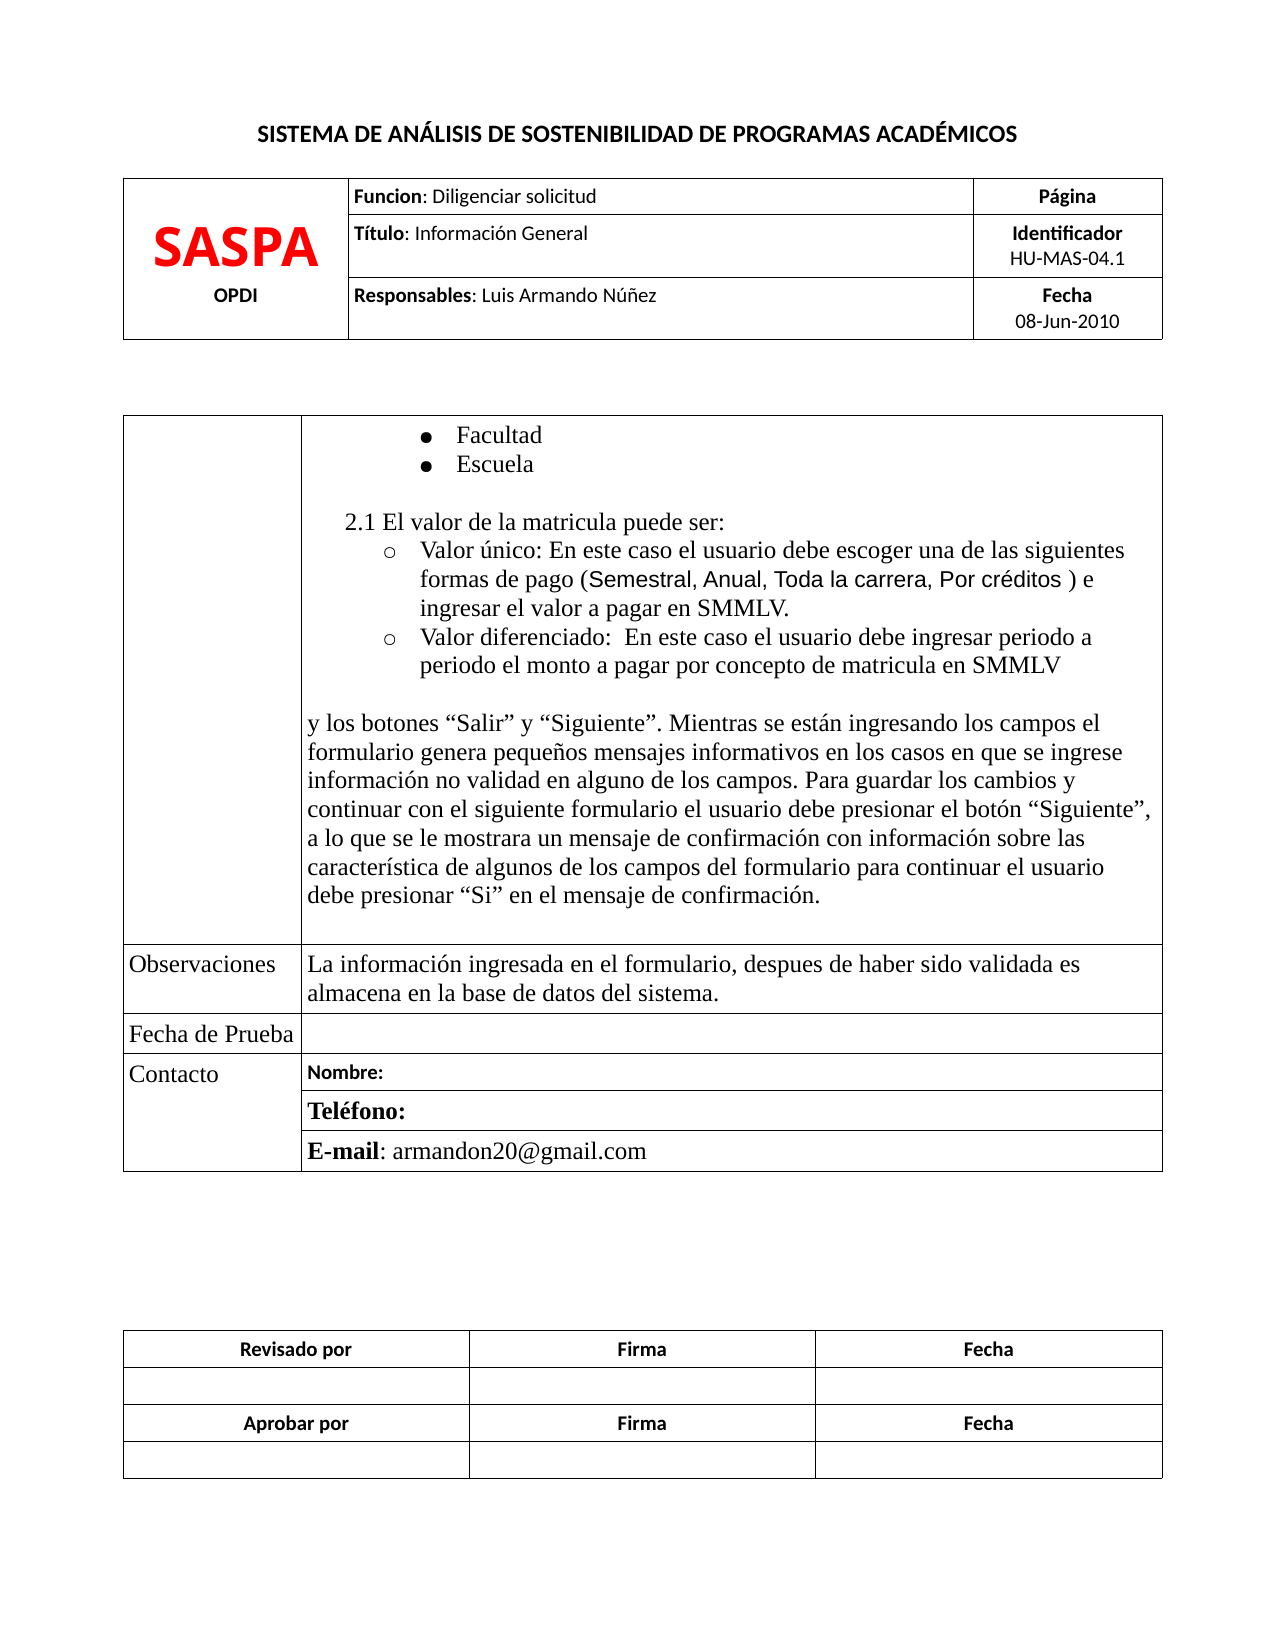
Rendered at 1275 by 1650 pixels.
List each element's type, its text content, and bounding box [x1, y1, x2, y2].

table_cell El sistema actualiza la parte central del navegador, mostrando en ella el formulario para el ingreso de la información general de la solicitud, este formulario esta compuesto por los siguientes campos (de los cuales unos deben ser ingresados por el usuario y otros son definidos por el sistema): Campos que debe ingresar el usuario: Nombre del programa Titulo que otorga Sede del programa (ciudad) Nivel académico del programa Duración del programa (en semestres) este campo no se puede modificar luego de haber sido definido. Jornada (Diurna, Nocturna) Modalidad (Presencial, A distancia) Valor Matricula (Postgrados) Campos que son definidos por el sistema: fecha solicitud Número solicitud Solicitante Facultad Escuela 2.1 El valor de la matricula puede ser: Valor único: En este caso el usuario debe escoger una de las siguientes formas de pago (Semestral, Anual, Toda la carrera, Por créditos ) e ingresar el valor a pagar en SMMLV. Valor diferenciado: En este caso el usuario debe ingresar periodo a periodo el monto a pagar por concepto de matricula en SMMLV y los botones “Salir” y “Siguiente”. Mientras se están ingresando los campos el formulario genera pequeños mensajes informativos en los casos en que se ingrese información no validad en alguno de los campos. Para guardar los cambios y continuar con el siguiente formulario el usuario debe presionar el botón “Siguiente”, a lo que se le mostrara un mensaje de confirmación con información sobre las característica de algunos de los campos del formulario para continuar el usuario debe presionar “Si” en el mensaje de confirmación. [302, 416, 1162, 944]
table_cell La información ingresada en el formulario, despues de haber sido validada es almacena en la base de datos del sistema. [302, 945, 1162, 1013]
table_cell [124, 416, 301, 944]
table_cell E-mail: armandon20@gmail.com [302, 1131, 1162, 1171]
table_cell Observaciones [124, 945, 301, 1013]
table_cell Fecha de Prueba [124, 1014, 301, 1053]
table_cell [302, 1014, 1162, 1053]
table_cell Nombre: [302, 1054, 1162, 1090]
table_cell Contacto [124, 1054, 301, 1171]
table_cell Teléfono: [302, 1091, 1162, 1130]
